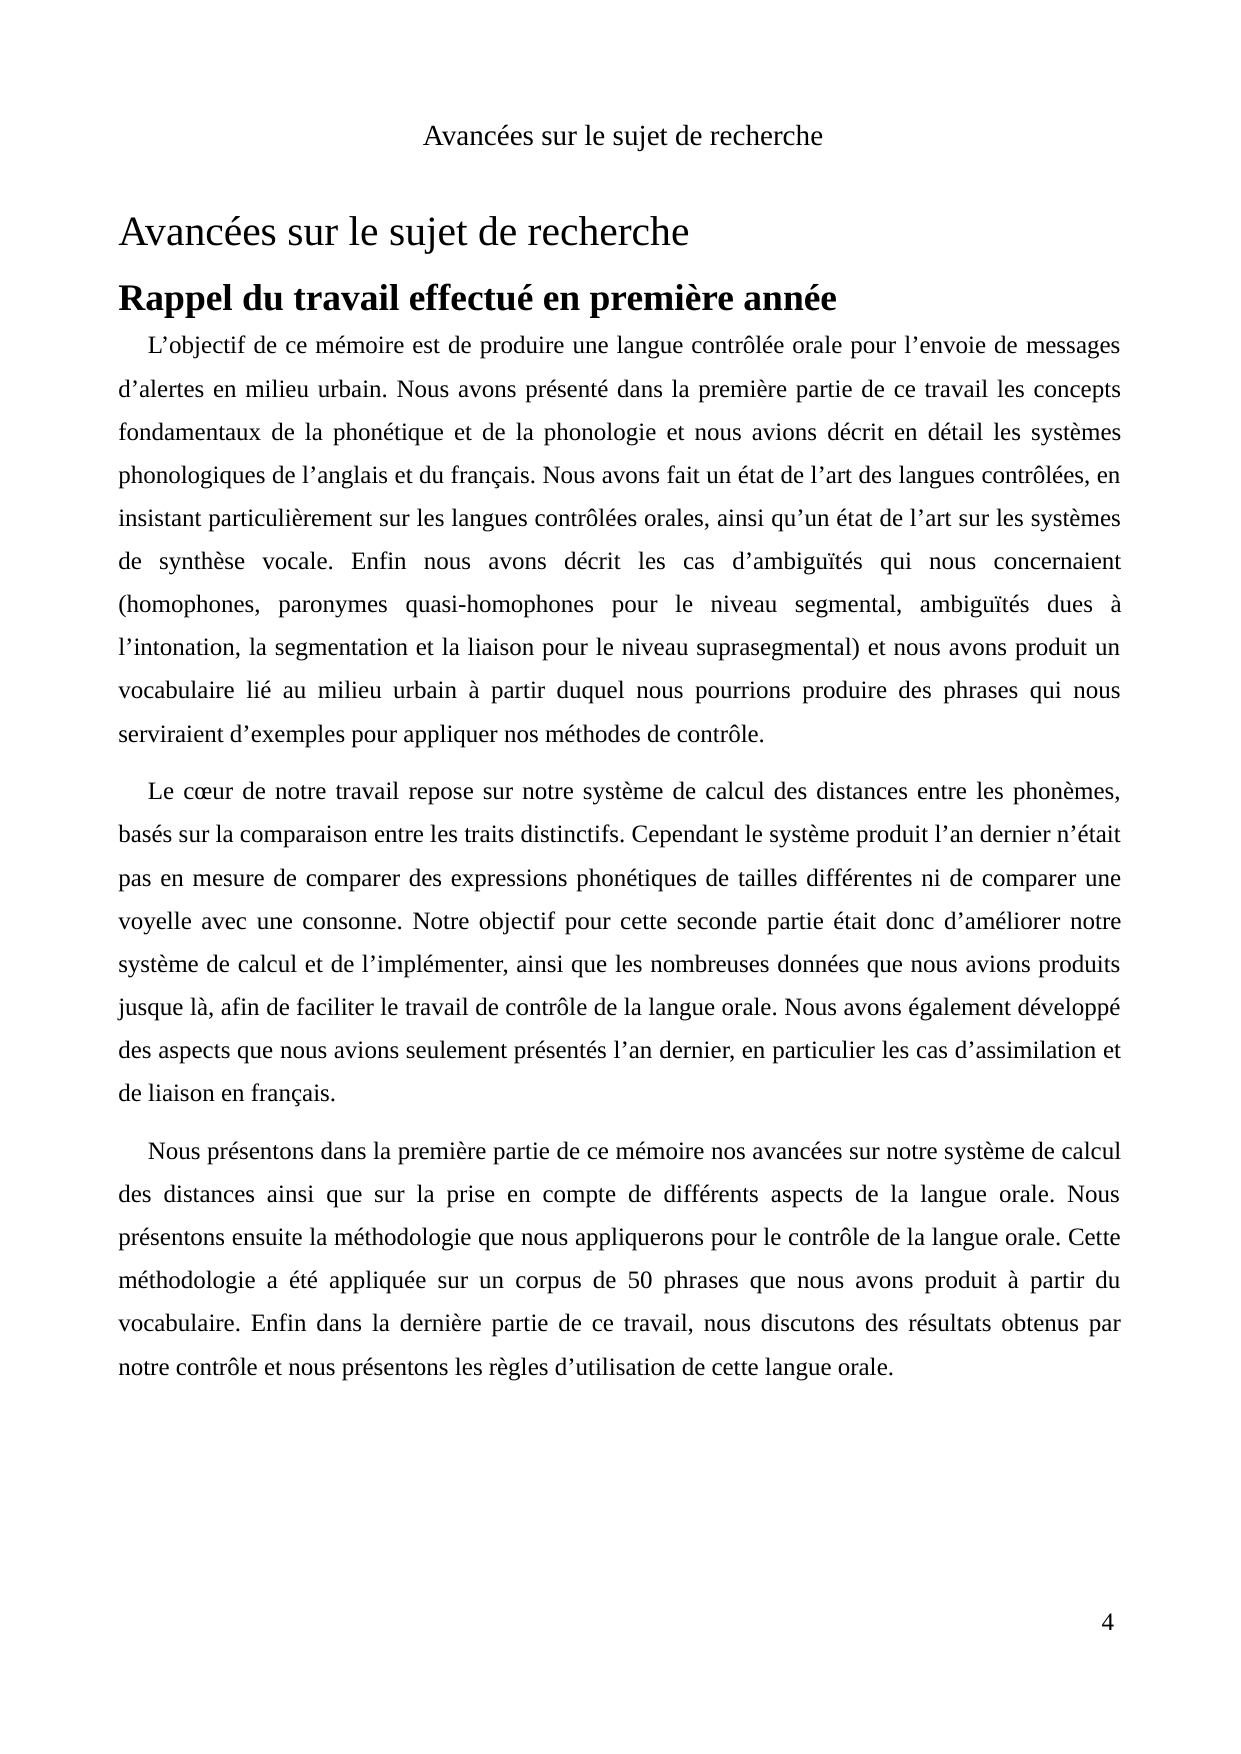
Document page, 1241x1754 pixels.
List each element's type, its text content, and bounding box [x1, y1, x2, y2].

text L’objectif de ce mémoire est de produire une langue contrôlée orale pour l’envoie de messages d’alertes en milieu urbain. Nous avons présenté dans la première partie de ce travail les concepts fondamentaux de la phonétique et de la phonologie et nous avions décrit en détail les systèmes phonologiques de l’anglais et du français. Nous avons fait un état de l’art des langues contrôlées, en insistant particulièrement sur les langues contrôlées orales, ainsi qu’un état de l’art sur les systèmes de synthèse vocale. Enfin nous avons décrit les cas d’ambiguïtés qui nous concernaient (homophones, paronymes quasi-homophones pour le niveau segmental, ambiguïtés dues à l’intonation, la segmentation et la liaison pour le niveau suprasegmental) et nous avons produit un vocabulaire lié au milieu urbain à partir duquel nous pourrions produire des phrases qui nous serviraient d’exemples pour appliquer nos méthodes de contrôle. [118, 331, 1122, 747]
text Nous présentons dans la première partie de ce mémoire nos avancées sur notre système de calcul des distances ainsi que sur la prise en compte de différents aspects de la langue orale. Nous présentons ensuite la méthodologie que nous appliquerons pour le contrôle de la langue orale. Cette méthodologie a été appliquée sur un corpus de 50 phrases que nous avons produit à partir du vocabulaire. Enfin dans la dernière partie de ce travail, nous discutons des résultats obtenus par notre contrôle et nous présentons les règles d’utilisation de cette langue orale. [118, 1136, 1122, 1380]
subtitle Avancées sur le sujet de recherche [118, 206, 1122, 254]
text Le cœur de notre travail repose sur notre système de calcul des distances entre les phonèmes, basés sur la comparaison entre les traits distinctifs. Cependant le système produit l’an dernier n’était pas en mesure de comparer des expressions phonétiques de tailles différentes ni de comparer une voyelle avec une consonne. Notre objectif pour cette seconde partie était donc d’améliorer notre système de calcul et de l’implémenter, ainsi que les nombreuses données que nous avions produits jusque là, afin de faciliter le travail de contrôle de la langue orale. Nous avons également développé des aspects que nous avions seulement présentés l’an dernier, en particulier les cas d’assimilation et de liaison en français. [118, 776, 1122, 1107]
subtitle Rappel du travail effectué en première année [118, 275, 1122, 318]
